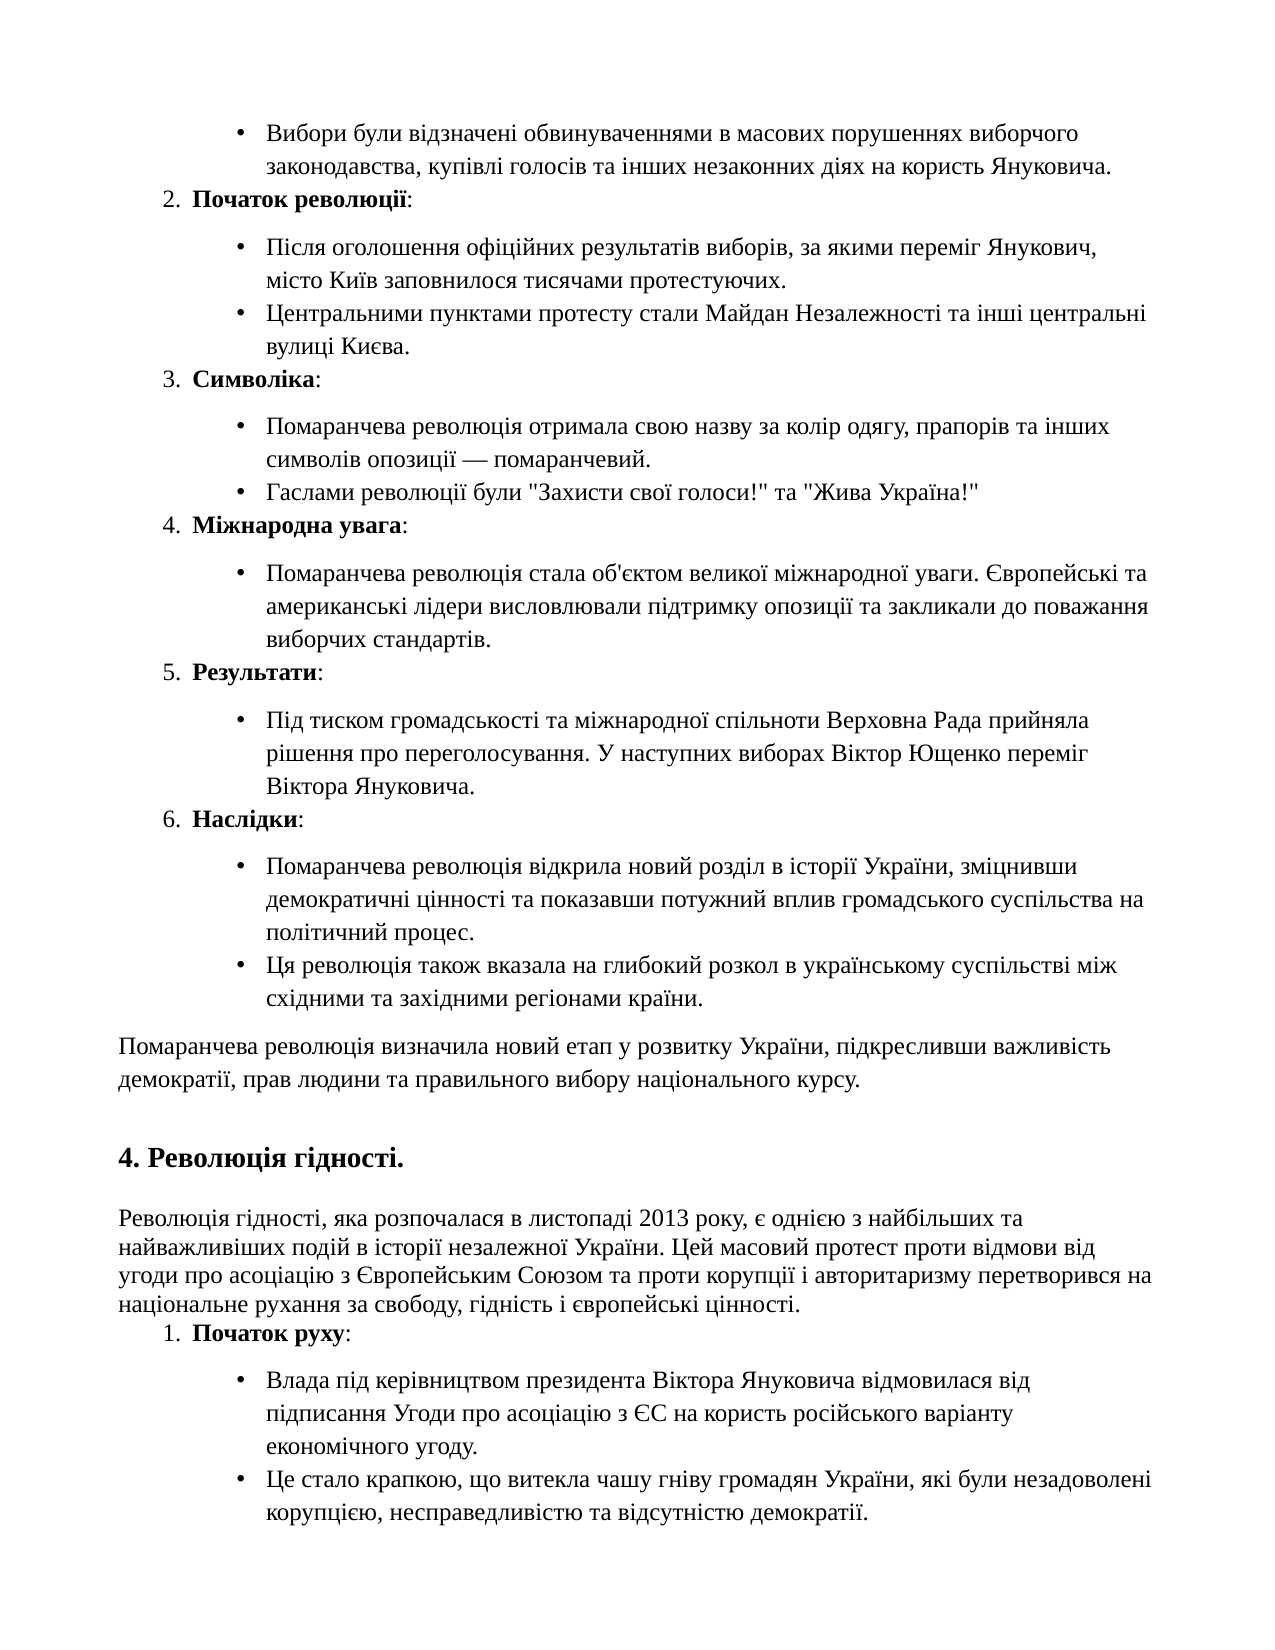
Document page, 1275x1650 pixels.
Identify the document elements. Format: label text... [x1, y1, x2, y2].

list Вибори були відзначені обвинуваченнями в масових порушеннях виборчого законодавства, купівлі голосів та інших незаконних діях на користь Януковича. [236, 118, 1157, 180]
list Міжнародна увага: [162, 511, 1157, 539]
list Це стало крапкою, що витекла чашу гніву громадян України, які були незадоволені корупцією, несправедливістю та відсутністю демократії. [236, 1464, 1157, 1526]
list Влада під керівництвом президента Віктора Януковича відмовилася від підписання Угоди про асоціацію з ЄС на користь російського варіанту економічного угоду. [236, 1365, 1157, 1460]
list Початок революції: [162, 184, 1157, 213]
text 4. Революція гідності. [118, 1141, 1157, 1174]
text Помаранчева революція визначила новий етап у розвитку України, підкресливши важливість демократії, прав людини та правильного вибору національного курсу. [118, 1031, 1157, 1093]
list Під тиском громадськості та міжнародної спільноти Верховна Рада прийняла рішення про переголосування. У наступних виборах Віктор Ющенко переміг Віктора Януковича. [236, 705, 1157, 799]
list Наслідки: [162, 804, 1157, 833]
list Помаранчева революція стала об'єктом великої міжнародної уваги. Європейські та американські лідери висловлювали підтримку опозиції та закликали до поважання виборчих стандартів. [236, 558, 1157, 653]
list Символіка: [162, 364, 1157, 393]
list Гаслами революції були "Захисти свої голоси!" та "Жива Україна!" [236, 477, 1157, 506]
list Помаранчева революція відкрила новий розділ в історії України, зміцнивши демократичні цінності та показавши потужний вплив громадського суспільства на політичний процес. [236, 851, 1157, 946]
list Центральними пунктами протесту стали Майдан Незалежності та інші центральні вулиці Києва. [236, 298, 1157, 359]
list Помаранчева революція отримала свою назву за колір одягу, прапорів та інших символів опозиції — помаранчевий. [236, 411, 1157, 473]
list Початок руху: [162, 1318, 1157, 1347]
text Революція гідності, яка розпочалася в листопаді 2013 року, є однією з найбільших та найважливіших подій в історії незалежної України. Цей масовий протест проти відмови від угоди про асоціацію з Європейським Союзом та проти корупції і авторитаризму перетворився на національне рухання за свободу, гідність і європейські цінності. [118, 1203, 1157, 1318]
list Результати: [162, 657, 1157, 686]
list Ця революція також вказала на глибокий розкол в українському суспільстві між східними та західними регіонами країни. [236, 951, 1157, 1012]
list Після оголошення офіційних результатів виборів, за якими переміг Янукович, місто Київ заповнилося тисячами протестуючих. [236, 232, 1157, 293]
